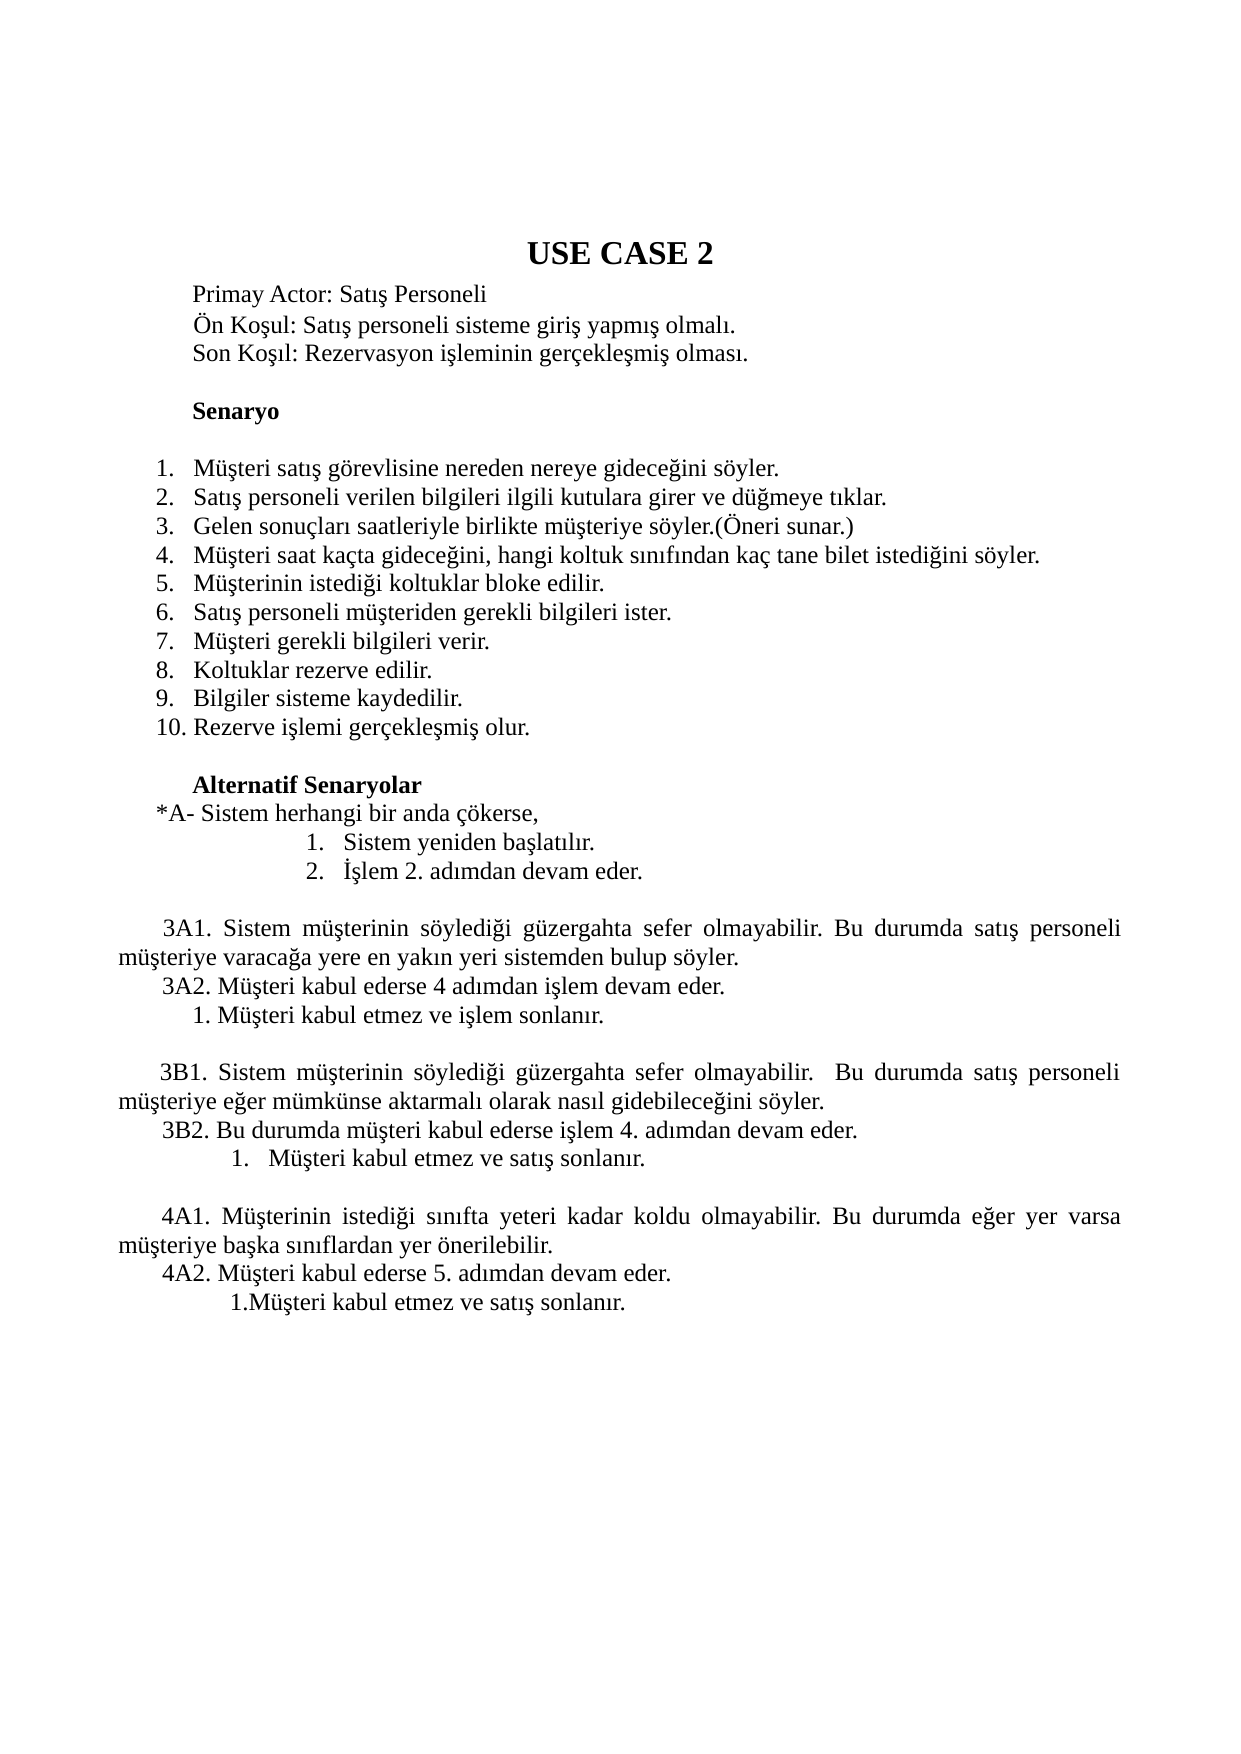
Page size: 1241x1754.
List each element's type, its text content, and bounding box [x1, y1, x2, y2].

text Primay Actor: Satış Personeli [118, 271, 1122, 310]
text 1. Müşteri kabul etmez ve işlem sonlanır. [118, 1000, 1122, 1028]
text 1.Müşteri kabul etmez ve satış sonlanır. [118, 1287, 1122, 1316]
list Müşterinin istediği koltuklar bloke edilir. [156, 568, 1122, 597]
list Müşteri satış görevlisine nereden nereye gideceğini söyler. [156, 453, 1122, 482]
list Satış personeli verilen bilgileri ilgili kutulara girer ve düğmeye tıklar. [156, 482, 1122, 511]
list Sistem yeniden başlatılır. [306, 827, 1122, 856]
list Müşteri gerekli bilgileri verir. [156, 626, 1122, 655]
list Satış personeli müşteriden gerekli bilgileri ister. [156, 597, 1122, 626]
text Senaryo [118, 396, 1122, 425]
text 4A1. Müşterinin istediği sınıfta yeteri kadar koldu olmayabilir. Bu durumda eğer yer varsa müşteriye başka sınıflardan yer önerilebilir. [118, 1201, 1122, 1258]
text USE CASE 2 [118, 233, 1122, 271]
text 3B1. Sistem müşterinin söylediği güzergahta sefer olmayabilir. Bu durumda satış personeli müşteriye eğer mümkünse aktarmalı olarak nasıl gidebileceğini söyler. [118, 1057, 1122, 1115]
list İşlem 2. adımdan devam eder. [306, 856, 1122, 885]
list Bilgiler sisteme kaydedilir. [156, 683, 1122, 712]
text Son Koşıl: Rezervasyon işleminin gerçekleşmiş olması. [118, 338, 1122, 367]
text 4A2. Müşteri kabul ederse 5. adımdan devam eder. [118, 1258, 1122, 1287]
text Alternatif Senaryolar [118, 770, 1122, 798]
text Ön Koşul: Satış personeli sisteme giriş yapmış olmalı. [118, 310, 1122, 338]
text 3A1. Sistem müşterinin söylediği güzergahta sefer olmayabilir. Bu durumda satış personeli müşteriye varacağa yere en yakın yeri sistemden bulup söyler. [118, 913, 1122, 971]
list Müşteri kabul etmez ve satış sonlanır. [231, 1143, 1122, 1172]
text 3B2. Bu durumda müşteri kabul ederse işlem 4. adımdan devam eder. [118, 1115, 1122, 1143]
list Müşteri saat kaçta gideceğini, hangi koltuk sınıfından kaç tane bilet istediğini söyler. [156, 540, 1122, 568]
text *A- Sistem herhangi bir anda çökerse, [118, 798, 1122, 827]
list Koltuklar rezerve edilir. [156, 655, 1122, 683]
list Gelen sonuçları saatleriyle birlikte müşteriye söyler.(Öneri sunar.) [156, 511, 1122, 540]
text 3A2. Müşteri kabul ederse 4 adımdan işlem devam eder. [118, 971, 1122, 1000]
list Rezerve işlemi gerçekleşmiş olur. [156, 712, 1122, 741]
